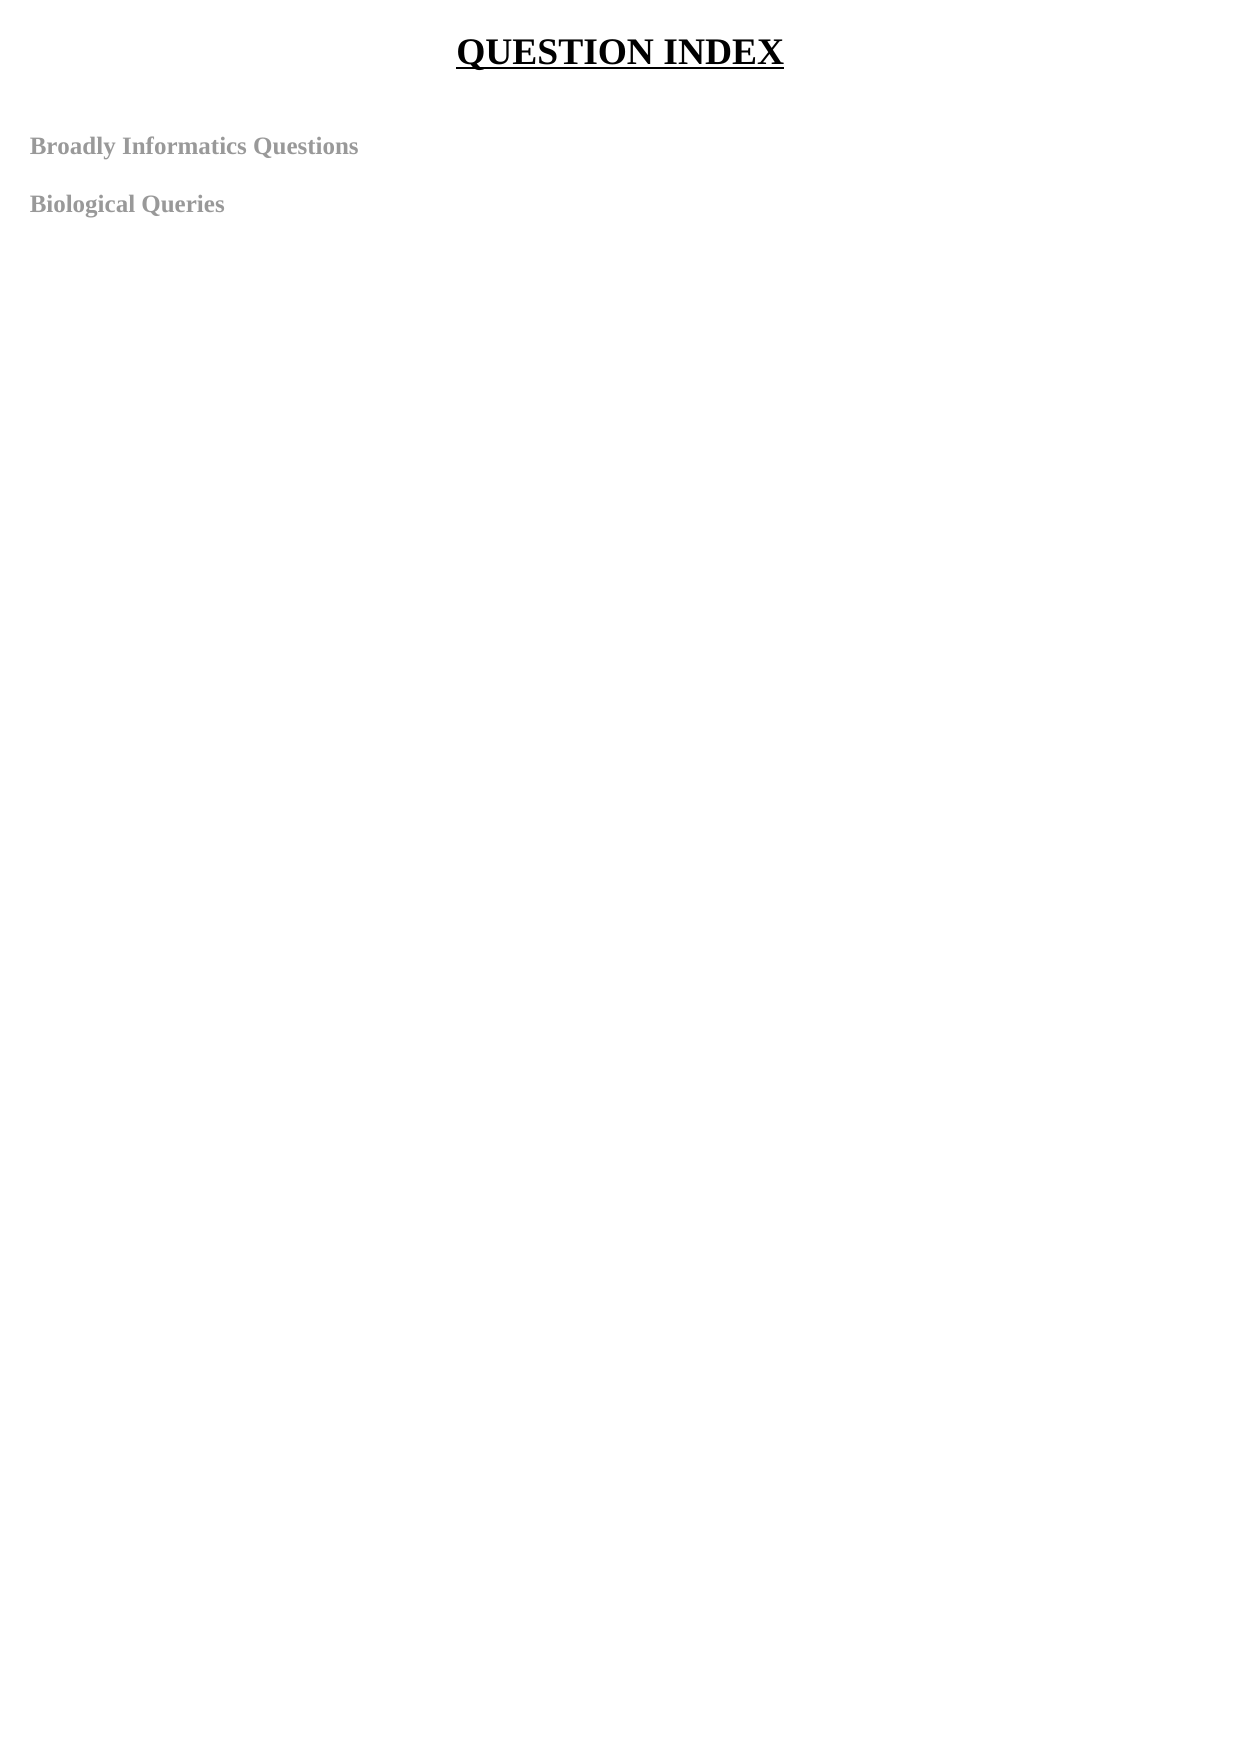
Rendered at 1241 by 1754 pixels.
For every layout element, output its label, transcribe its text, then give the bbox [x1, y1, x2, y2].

text Biological Queries [29, 189, 1211, 218]
text QUESTION INDEX [29, 29, 1211, 73]
text Broadly Informatics Questions [29, 131, 1211, 159]
